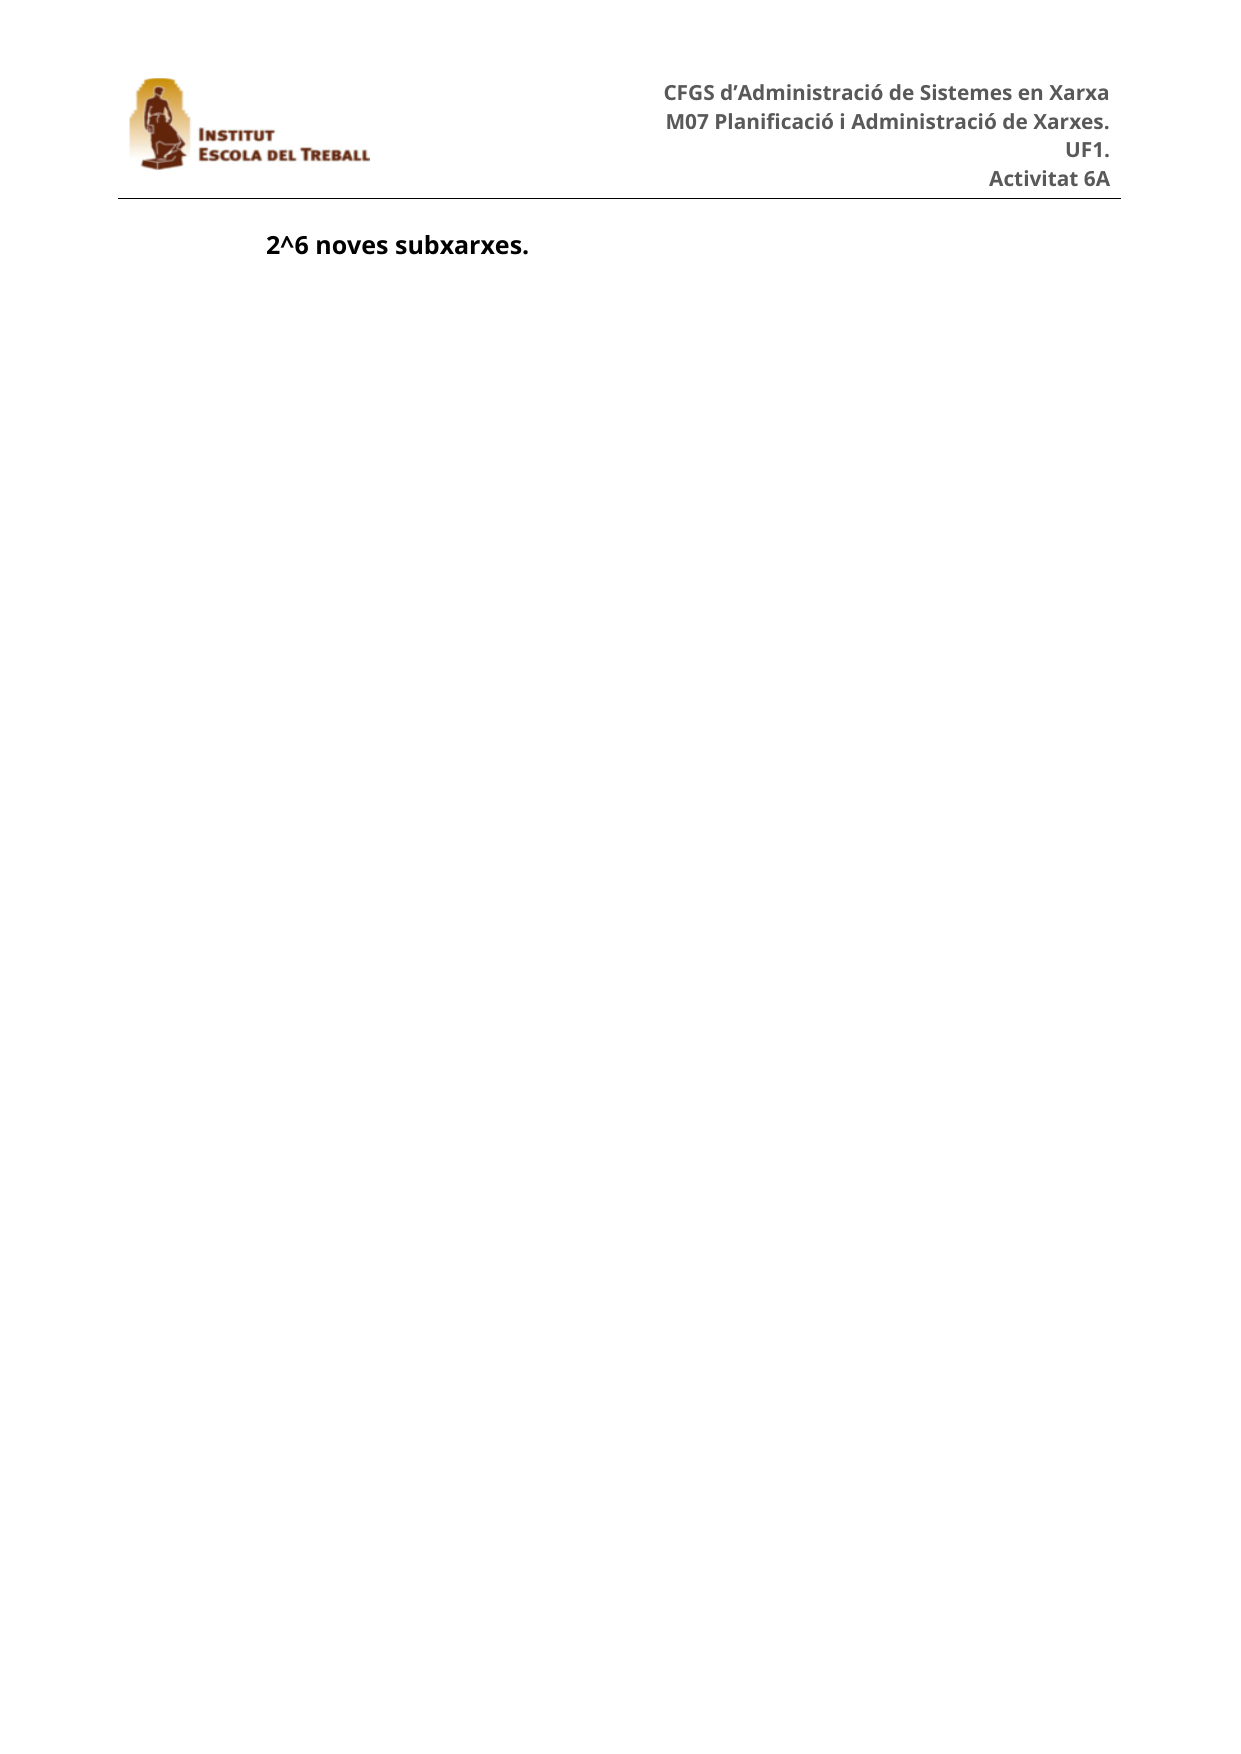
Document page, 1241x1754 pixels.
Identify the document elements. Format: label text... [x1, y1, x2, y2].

picture [129, 78, 370, 170]
text 2^6 noves subxarxes. [118, 227, 1122, 262]
